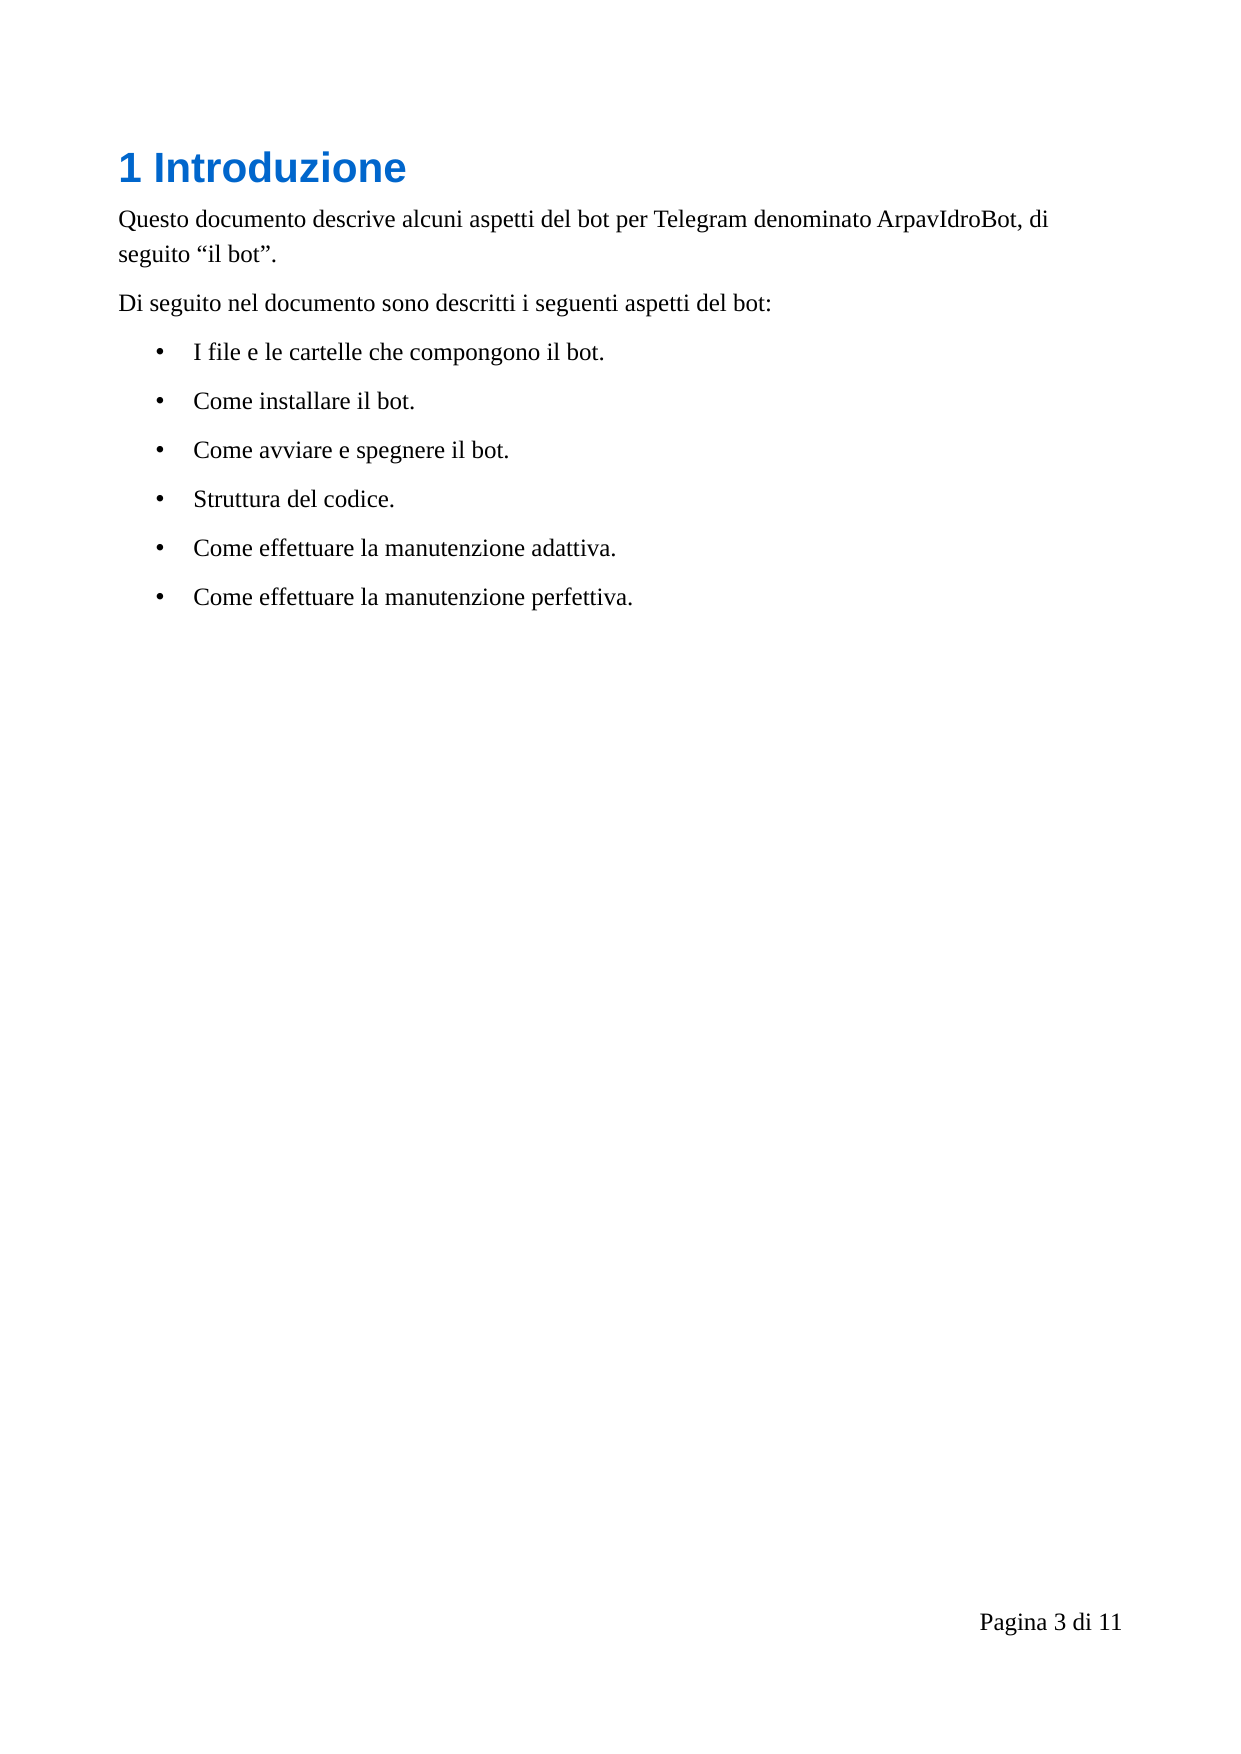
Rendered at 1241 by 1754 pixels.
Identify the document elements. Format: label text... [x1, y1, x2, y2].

list Come effettuare la manutenzione adattiva. [156, 533, 1122, 562]
list Struttura del codice. [156, 484, 1122, 513]
text Di seguito nel documento sono descritti i seguenti aspetti del bot: [118, 288, 1122, 317]
list I file e le cartelle che compongono il bot. [156, 337, 1122, 366]
list Come installare il bot. [156, 386, 1122, 415]
list Come effettuare la manutenzione perfettiva. [156, 582, 1122, 611]
subtitle 1 Introduzione [118, 143, 1122, 192]
text Questo documento descrive alcuni aspetti del bot per Telegram denominato ArpavIdroBot, di seguito “il bot”. [118, 204, 1122, 267]
list Come avviare e spegnere il bot. [156, 435, 1122, 464]
